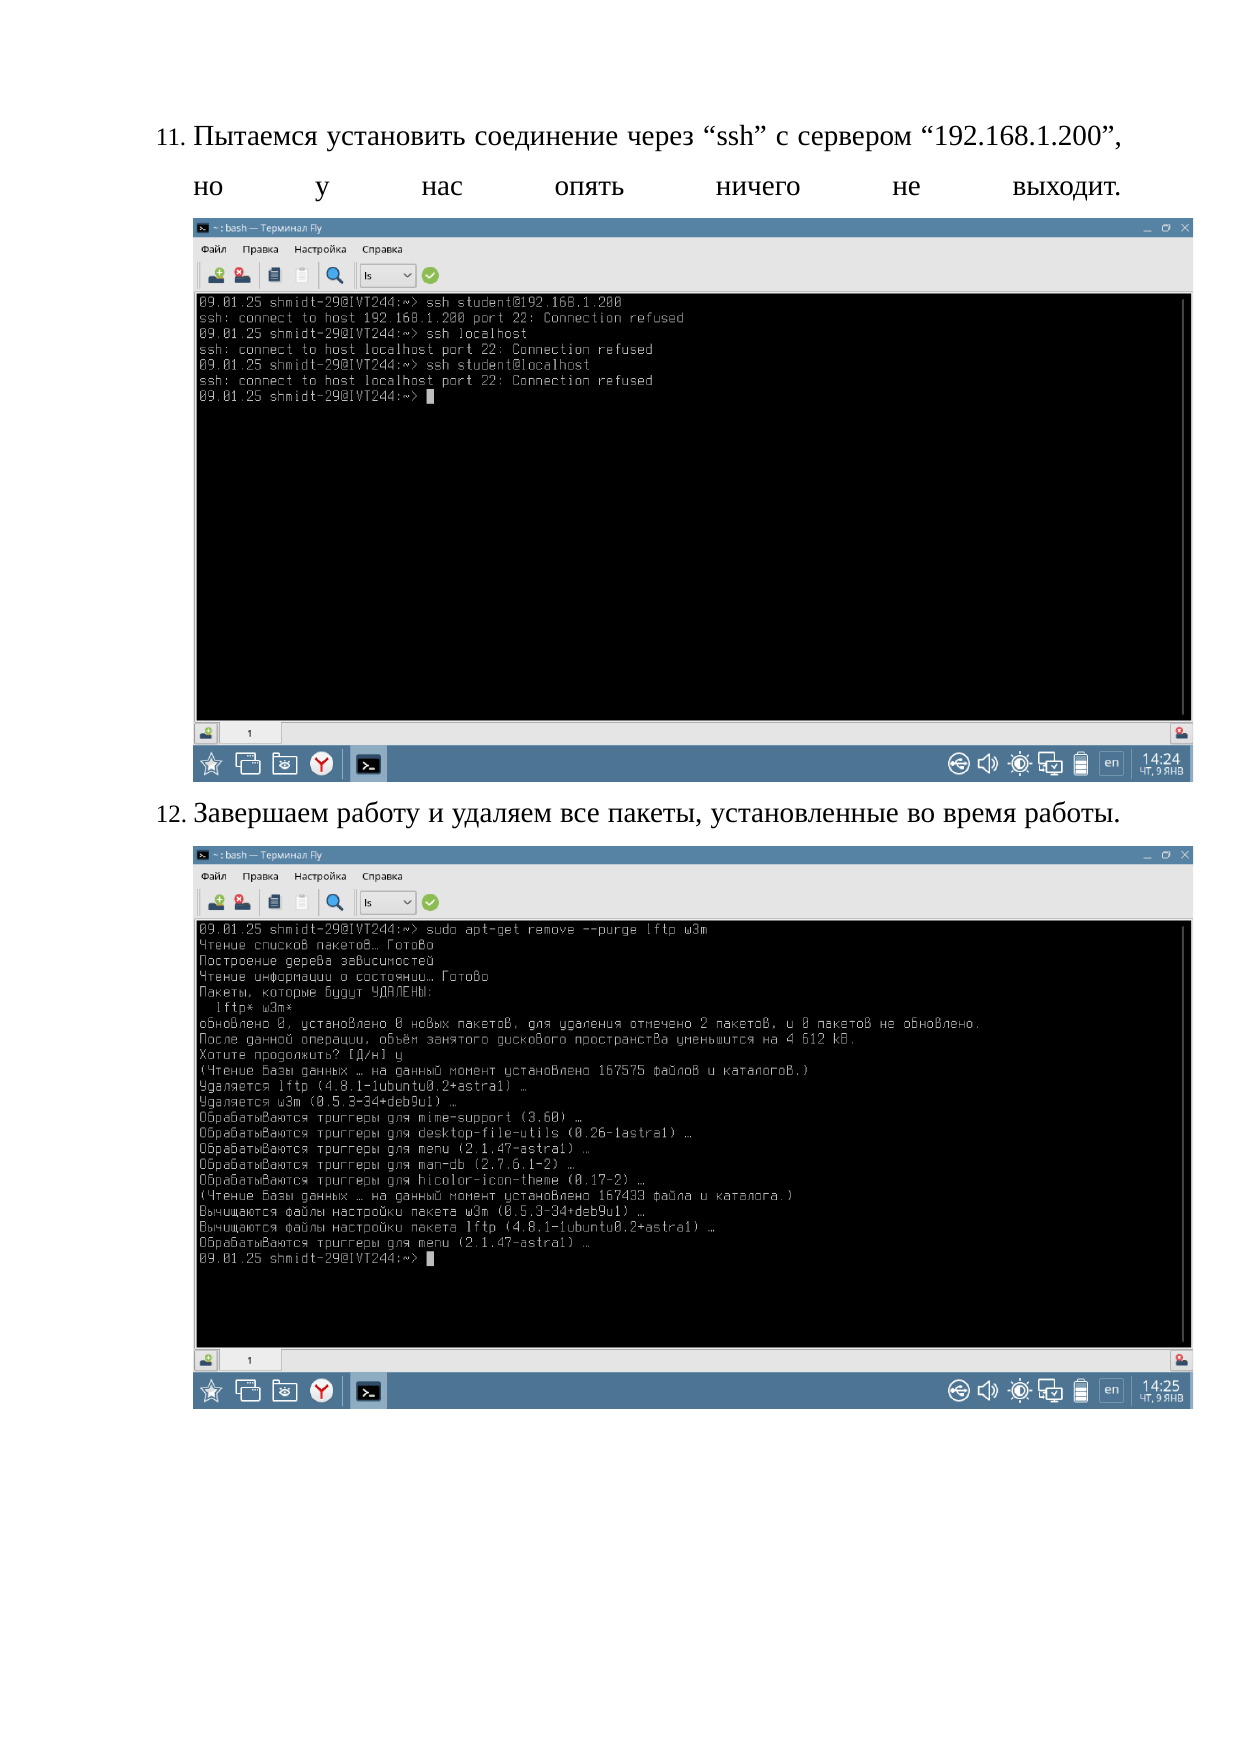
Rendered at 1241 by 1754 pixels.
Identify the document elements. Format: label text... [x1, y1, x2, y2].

list Завершаем работу и удаляем все пакеты, установленные во время работы. [156, 796, 1122, 1408]
list Пытаемся установить соединение через “ssh” с сервером “192.168.1.200”, но у нас опять ничего не выходит. [156, 118, 1122, 781]
